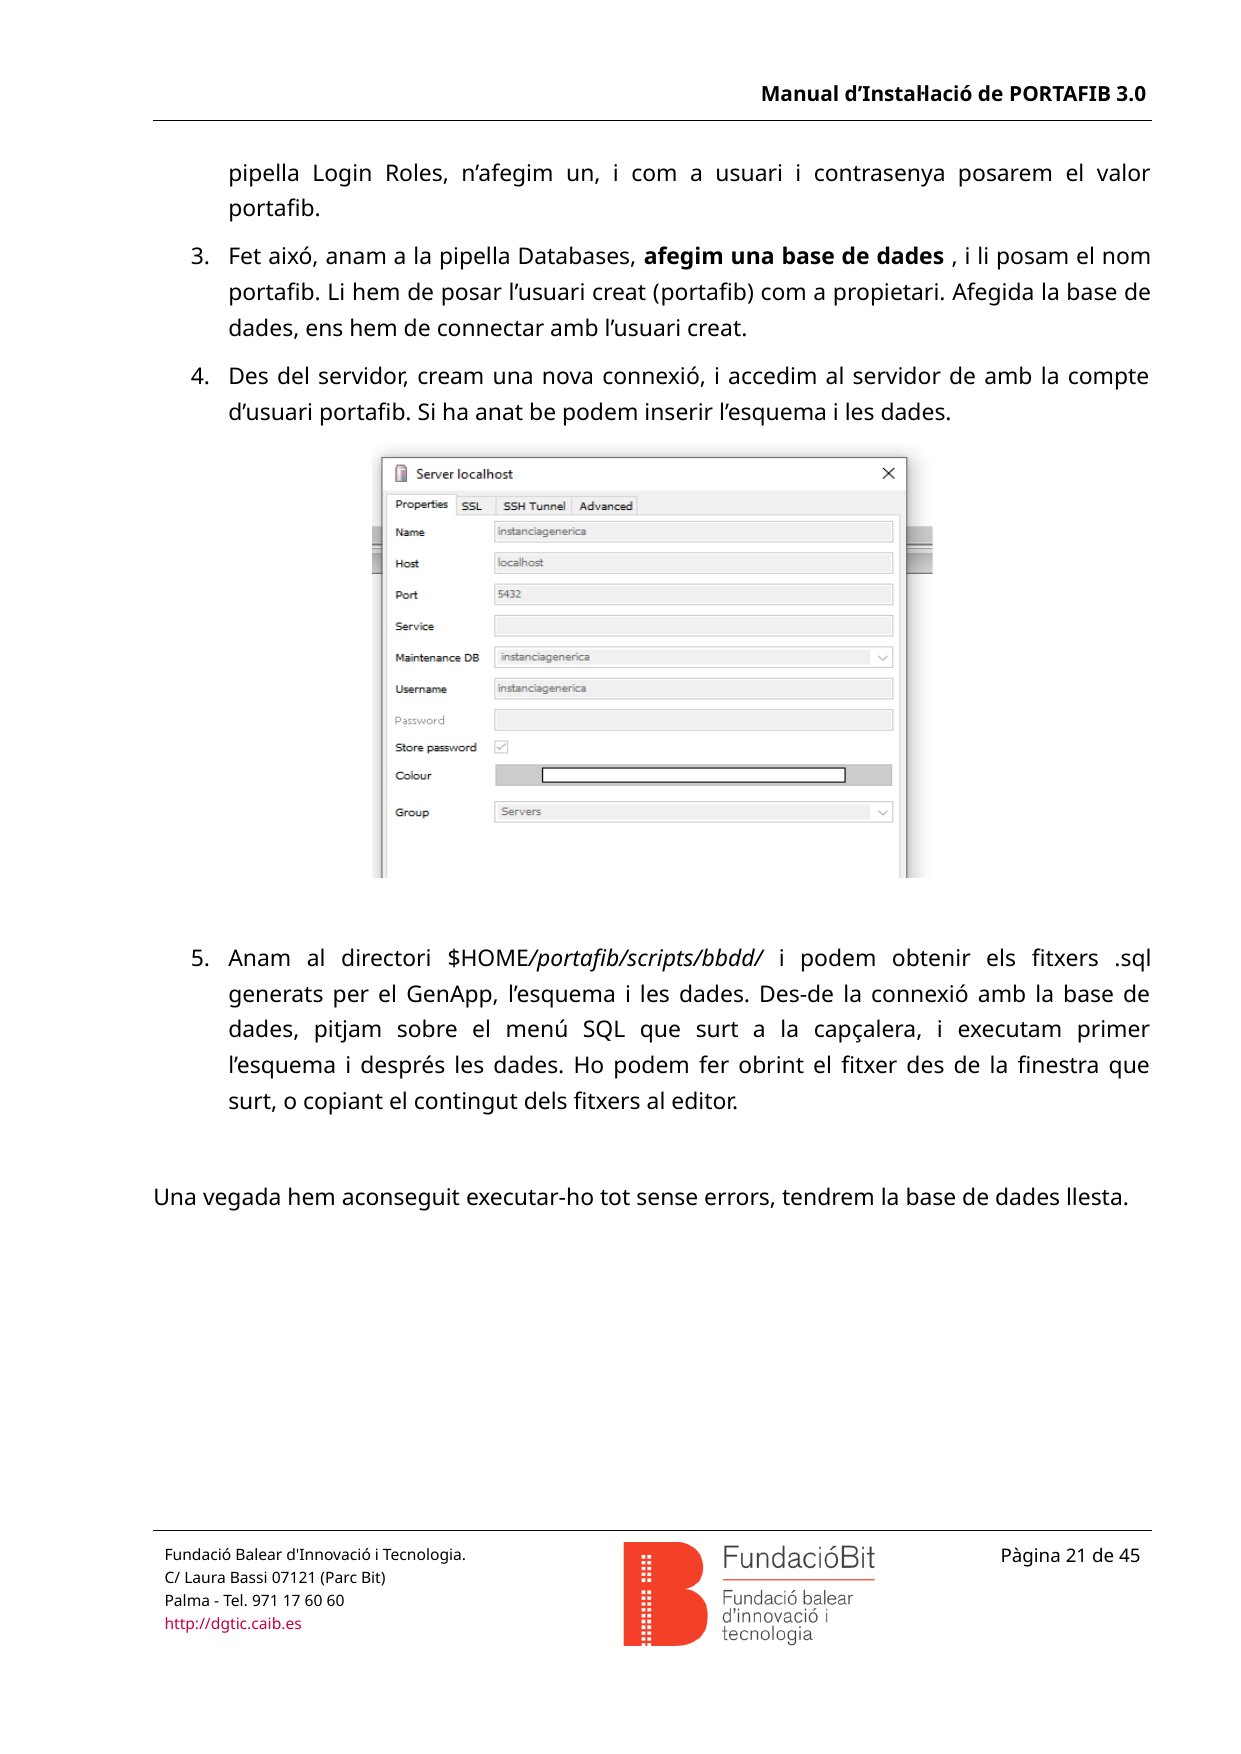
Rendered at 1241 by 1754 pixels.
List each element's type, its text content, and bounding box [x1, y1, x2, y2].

picture [623, 1542, 875, 1646]
list Anam al directori $HOME/portafib/scripts/bbdd/ i podem obtenir els fitxers .sql generats per el GenApp, l’esquema i les dades. Des-de la connexió amb la base de dades, pitjam sobre el menú SQL que surt a la capçalera, i executam primer l’esquema i després les dades. Ho podem fer obrint el fitxer des de la finestra que surt, o copiant el contingut dels fitxers al editor. [191, 942, 1152, 1117]
text Una vegada hem aconseguit executar-ho tot sense errors, tendrem la base de dades llesta. [153, 1181, 1152, 1212]
picture [372, 443, 933, 878]
list Des del servidor, cream una nova connexió, i accedim al servidor de amb la compte d’usuari portafib. Si ha anat be podem inserir l’esquema i les dades. [191, 360, 1152, 427]
list Fet aixó, anam a la pipella Databases, afegim una base de dades , i li posam el nom portafib. Li hem de posar l’usuari creat (portafib) com a propietari. Afegida la base de dades, ens hem de connectar amb l’usuari creat. [191, 240, 1152, 343]
list pipella Login Roles, n’afegim un, i com a usuari i contrasenya posarem el valor portafib. [191, 156, 1152, 224]
